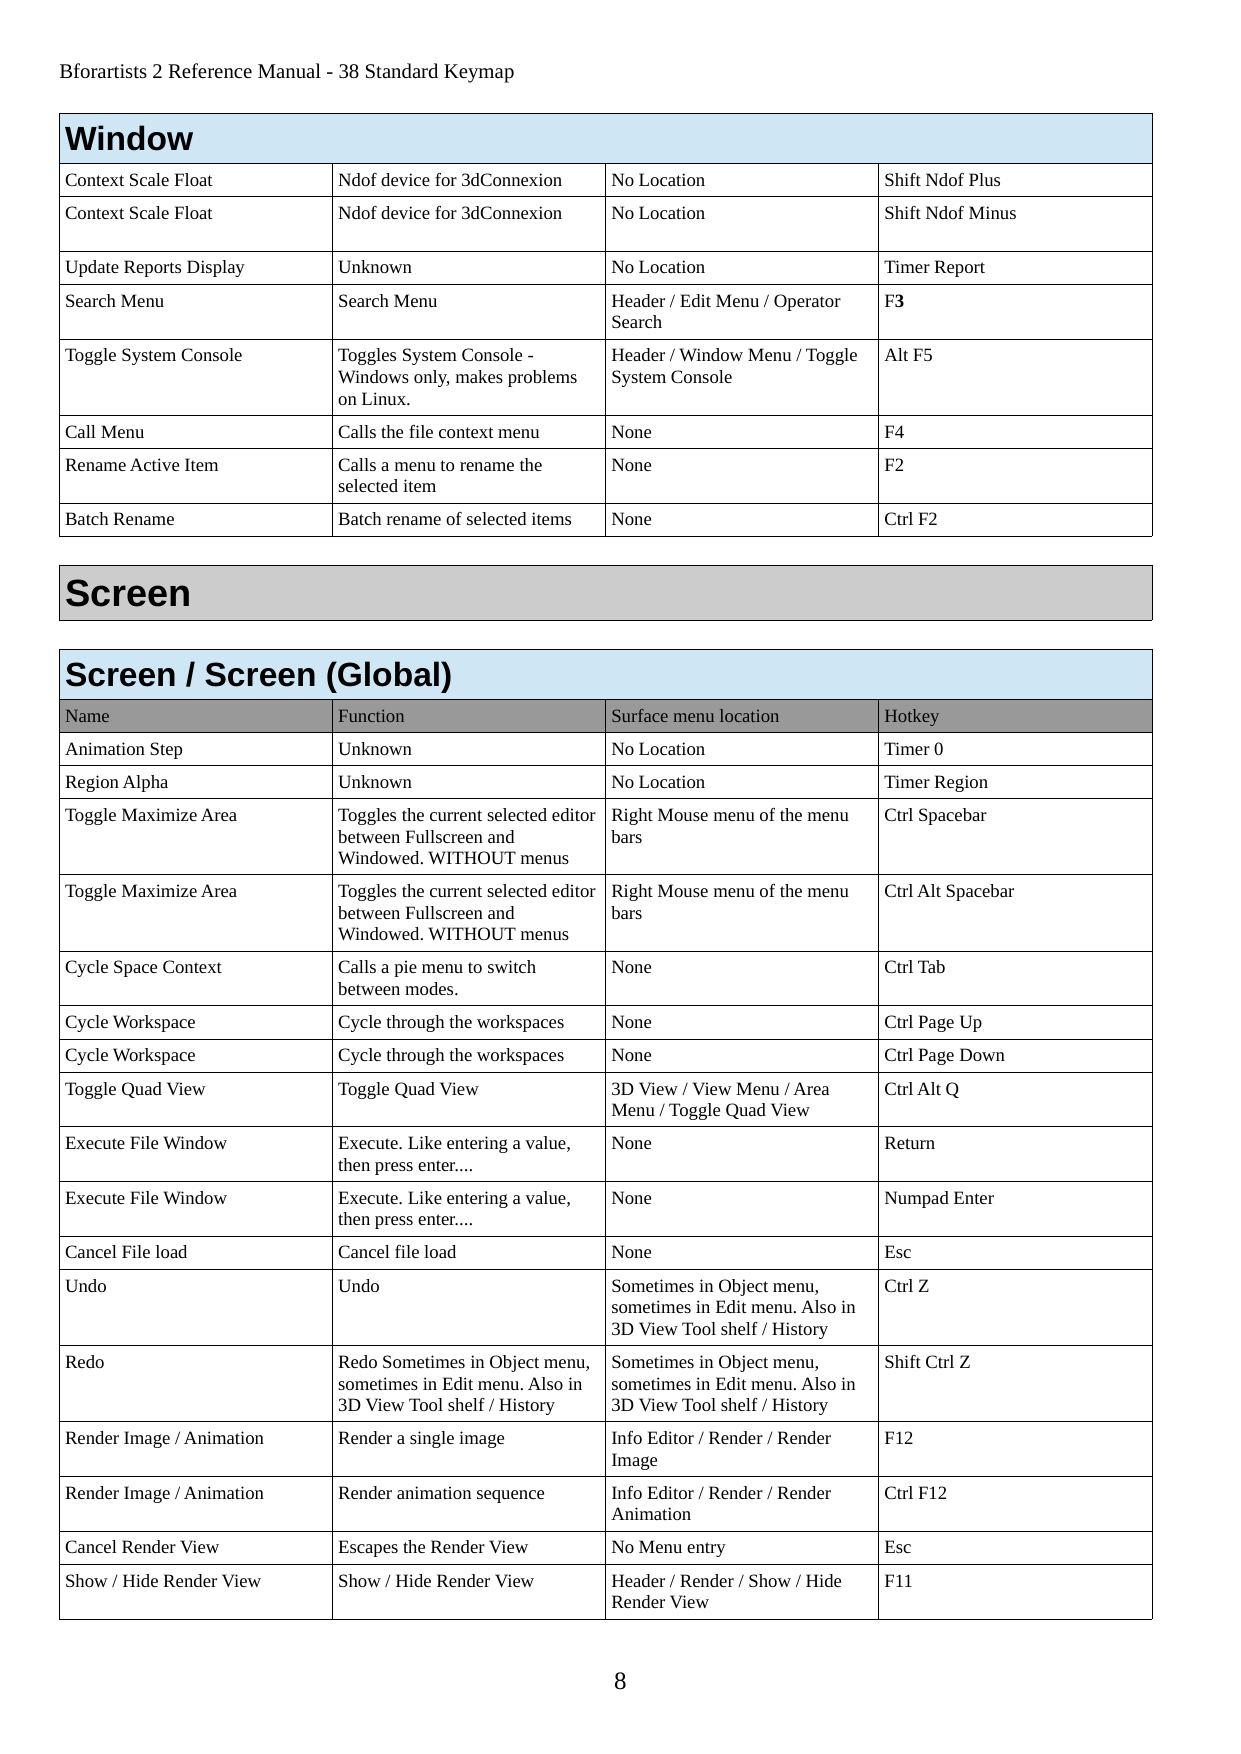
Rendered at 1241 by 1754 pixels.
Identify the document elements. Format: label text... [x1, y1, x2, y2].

table_cell None [606, 504, 878, 536]
table_cell None [606, 1237, 878, 1269]
table_cell Toggle Maximize Area [60, 799, 332, 874]
table_cell Toggle Quad View [333, 1073, 605, 1126]
table_cell Ctrl F12 [879, 1477, 1152, 1531]
table_cell Surface menu location [606, 700, 878, 732]
table_cell Redo [60, 1346, 332, 1421]
table_cell Cycle through the workspaces [333, 1006, 605, 1038]
table_cell Batch rename of selected items [333, 504, 605, 536]
table_cell Render Image / Animation [60, 1422, 332, 1476]
table_cell Ctrl Spacebar [879, 799, 1152, 874]
table_cell Ctrl Alt Q [879, 1073, 1152, 1126]
table_cell Info Editor / Render / Render Image [606, 1422, 878, 1476]
table_cell No Location [606, 766, 878, 798]
table_cell F12 [879, 1422, 1152, 1476]
table_cell Unknown [333, 766, 605, 798]
table_cell Cycle Space Context [60, 952, 332, 1005]
table_cell Context Scale Float [60, 197, 332, 251]
table_cell Call Menu [60, 416, 332, 448]
table_cell Cycle through the workspaces [333, 1040, 605, 1072]
table_cell Context Scale Float [60, 164, 332, 196]
table_cell Ctrl Page Up [879, 1006, 1152, 1038]
table_cell No Location [606, 733, 878, 765]
table_cell 3D View / View Menu / Area Menu / Toggle Quad View [606, 1073, 878, 1126]
table_cell Timer Report [879, 252, 1152, 284]
table_cell Ctrl Z [879, 1270, 1152, 1345]
table_cell Name [60, 700, 332, 732]
table_cell No Location [606, 164, 878, 196]
table_cell Calls the file context menu [333, 416, 605, 448]
table_cell None [606, 952, 878, 1005]
table_cell Numpad Enter [879, 1182, 1152, 1236]
table_cell Calls a menu to rename the selected item [333, 449, 605, 502]
table_cell Undo [333, 1270, 605, 1345]
table_cell Batch Rename [60, 504, 332, 536]
table_cell Timer 0 [879, 733, 1152, 765]
table_cell F3 [879, 285, 1152, 338]
table_cell Render Image / Animation [60, 1477, 332, 1531]
table_cell Timer Region [879, 766, 1152, 798]
table_cell Esc [879, 1532, 1152, 1564]
table_cell Search Menu [333, 285, 605, 338]
table_cell None [606, 449, 878, 502]
table_cell Function [333, 700, 605, 732]
table_cell Right Mouse menu of the menu bars [606, 875, 878, 951]
table_cell Update Reports Display [60, 252, 332, 284]
table_cell Toggle System Console [60, 340, 332, 415]
table_cell Toggle Quad View [60, 1073, 332, 1126]
table_header Screen / Screen (Global) [60, 650, 1152, 699]
table_cell Unknown [333, 252, 605, 284]
table_cell Ctrl F2 [879, 504, 1152, 536]
table_cell Toggle Maximize Area [60, 875, 332, 951]
table_cell Shift Ndof Plus [879, 164, 1152, 196]
table_cell F4 [879, 416, 1152, 448]
table_cell Toggles System Console - Windows only, makes problems on Linux. [333, 340, 605, 415]
table_cell Ctrl Tab [879, 952, 1152, 1005]
table_cell Header / Render / Show / Hide Render View [606, 1565, 878, 1618]
table_cell Redo Sometimes in Object menu, sometimes in Edit menu. Also in 3D View Tool shelf / History [333, 1346, 605, 1421]
table_cell Ctrl Page Down [879, 1040, 1152, 1072]
table_cell Cancel File load [60, 1237, 332, 1269]
table_cell Right Mouse menu of the menu bars [606, 799, 878, 874]
table_cell Toggles the current selected editor between Fullscreen and Windowed. WITHOUT menus [333, 799, 605, 874]
table_cell Shift Ndof Minus [879, 197, 1152, 251]
table_cell None [606, 1006, 878, 1038]
table_cell Cancel Render View [60, 1532, 332, 1564]
table_cell Hotkey [879, 700, 1152, 732]
table_cell None [606, 1182, 878, 1236]
table_cell Return [879, 1127, 1152, 1181]
table_cell F2 [879, 449, 1152, 502]
table_cell Calls a pie menu to switch between modes. [333, 952, 605, 1005]
table_cell Cycle Workspace [60, 1006, 332, 1038]
table_cell Render a single image [333, 1422, 605, 1476]
table_cell No Location [606, 252, 878, 284]
table_cell Ndof device for 3dConnexion [333, 164, 605, 196]
table_cell Show / Hide Render View [333, 1565, 605, 1618]
table_cell Info Editor / Render / Render Animation [606, 1477, 878, 1531]
table_cell Ctrl Alt Spacebar [879, 875, 1152, 951]
table_cell Cancel file load [333, 1237, 605, 1269]
table_cell Region Alpha [60, 766, 332, 798]
table_cell Execute. Like entering a value, then press enter.... [333, 1127, 605, 1181]
table_cell Execute File Window [60, 1127, 332, 1181]
table_cell Unknown [333, 733, 605, 765]
table_cell Cycle Workspace [60, 1040, 332, 1072]
table_cell Execute File Window [60, 1182, 332, 1236]
table_header Window [60, 114, 1152, 163]
table_cell No Location [606, 197, 878, 251]
table_cell Rename Active Item [60, 449, 332, 502]
table_cell Render animation sequence [333, 1477, 605, 1531]
table_cell Esc [879, 1237, 1152, 1269]
table_cell Header / Edit Menu / Operator Search [606, 285, 878, 338]
table_cell Header / Window Menu / Toggle System Console [606, 340, 878, 415]
table_cell Sometimes in Object menu, sometimes in Edit menu. Also in 3D View Tool shelf / History [606, 1346, 878, 1421]
table_cell Sometimes in Object menu, sometimes in Edit menu. Also in 3D View Tool shelf / History [606, 1270, 878, 1345]
table_cell Ndof device for 3dConnexion [333, 197, 605, 251]
table_cell None [606, 416, 878, 448]
table_cell Toggles the current selected editor between Fullscreen and Windowed. WITHOUT menus [333, 875, 605, 951]
table_cell Undo [60, 1270, 332, 1345]
table_cell Alt F5 [879, 340, 1152, 415]
table_cell Shift Ctrl Z [879, 1346, 1152, 1421]
table_cell Escapes the Render View [333, 1532, 605, 1564]
table_cell None [606, 1127, 878, 1181]
table_cell Animation Step [60, 733, 332, 765]
table_cell Execute. Like entering a value, then press enter.... [333, 1182, 605, 1236]
table_cell Show / Hide Render View [60, 1565, 332, 1618]
table_cell Search Menu [60, 285, 332, 338]
table_header Screen [60, 566, 1152, 620]
table_cell F11 [879, 1565, 1152, 1618]
table_cell None [606, 1040, 878, 1072]
table_cell No Menu entry [606, 1532, 878, 1564]
